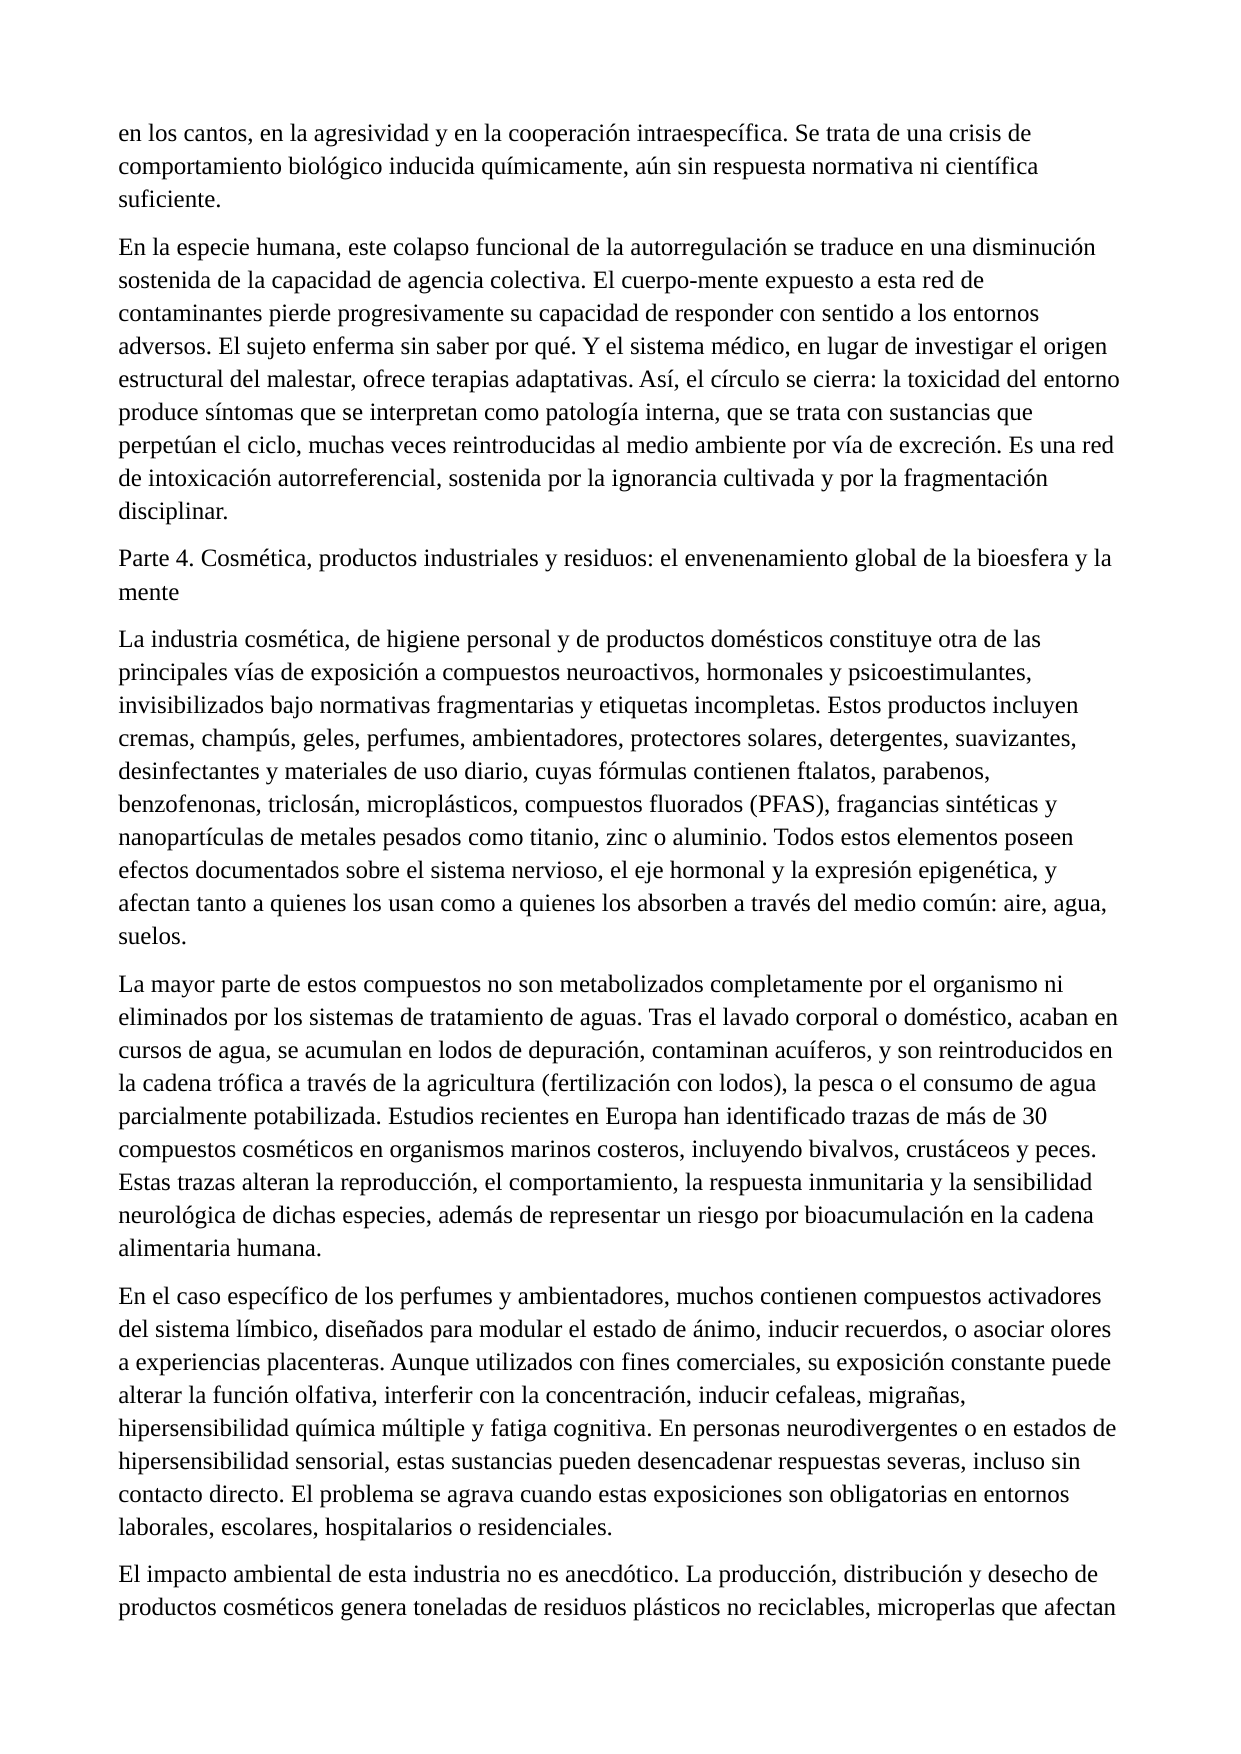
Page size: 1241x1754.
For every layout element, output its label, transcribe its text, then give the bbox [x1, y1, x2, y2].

text en los cantos, en la agresividad y en la cooperación intraespecífica. Se trata de una crisis de comportamiento biológico inducida químicamente, aún sin respuesta normativa ni científica suficiente. [118, 118, 1122, 213]
text Parte 4. Cosmética, productos industriales y residuos: el envenenamiento global de la bioesfera y la mente [118, 543, 1122, 605]
text En el caso específico de los perfumes y ambientadores, muchos contienen compuestos activadores del sistema límbico, diseñados para modular el estado de ánimo, inducir recuerdos, o asociar olores a experiencias placenteras. Aunque utilizados con fines comerciales, su exposición constante puede alterar la función olfativa, interferir con la concentración, inducir cefaleas, migrañas, hipersensibilidad química múltiple y fatiga cognitiva. En personas neurodivergentes o en estados de hipersensibilidad sensorial, estas sustancias pueden desencadenar respuestas severas, incluso sin contacto directo. El problema se agrava cuando estas exposiciones son obligatorias en entornos laborales, escolares, hospitalarios o residenciales. [118, 1281, 1122, 1541]
text La industria cosmética, de higiene personal y de productos domésticos constituye otra de las principales vías de exposición a compuestos neuroactivos, hormonales y psicoestimulantes, invisibilizados bajo normativas fragmentarias y etiquetas incompletas. Estos productos incluyen cremas, champús, geles, perfumes, ambientadores, protectores solares, detergentes, suavizantes, desinfectantes y materiales de uso diario, cuyas fórmulas contienen ftalatos, parabenos, benzofenonas, triclosán, microplásticos, compuestos fluorados (PFAS), fragancias sintéticas y nanopartículas de metales pesados como titanio, zinc o aluminio. Todos estos elementos poseen efectos documentados sobre el sistema nervioso, el eje hormonal y la expresión epigenética, y afectan tanto a quienes los usan como a quienes los absorben a través del medio común: aire, agua, suelos. [118, 624, 1122, 950]
text En la especie humana, este colapso funcional de la autorregulación se traduce en una disminución sostenida de la capacidad de agencia colectiva. El cuerpo-mente expuesto a esta red de contaminantes pierde progresivamente su capacidad de responder con sentido a los entornos adversos. El sujeto enferma sin saber por qué. Y el sistema médico, en lugar de investigar el origen estructural del malestar, ofrece terapias adaptativas. Así, el círculo se cierra: la toxicidad del entorno produce síntomas que se interpretan como patología interna, que se trata con sustancias que perpetúan el ciclo, muchas veces reintroducidas al medio ambiente por vía de excreción. Es una red de intoxicación autorreferencial, sostenida por la ignorancia cultivada y por la fragmentación disciplinar. [118, 232, 1122, 525]
text El impacto ambiental de esta industria no es anecdótico. La producción, distribución y desecho de productos cosméticos genera toneladas de residuos plásticos no reciclables, microperlas que afectan [118, 1559, 1122, 1621]
text La mayor parte de estos compuestos no son metabolizados completamente por el organismo ni eliminados por los sistemas de tratamiento de aguas. Tras el lavado corporal o doméstico, acaban en cursos de agua, se acumulan en lodos de depuración, contaminan acuíferos, y son reintroducidos en la cadena trófica a través de la agricultura (fertilización con lodos), la pesca o el consumo de agua parcialmente potabilizada. Estudios recientes en Europa han identificado trazas de más de 30 compuestos cosméticos en organismos marinos costeros, incluyendo bivalvos, crustáceos y peces. Estas trazas alteran la reproducción, el comportamiento, la respuesta inmunitaria y la sensibilidad neurológica de dichas especies, además de representar un riesgo por bioacumulación en la cadena alimentaria humana. [118, 969, 1122, 1262]
